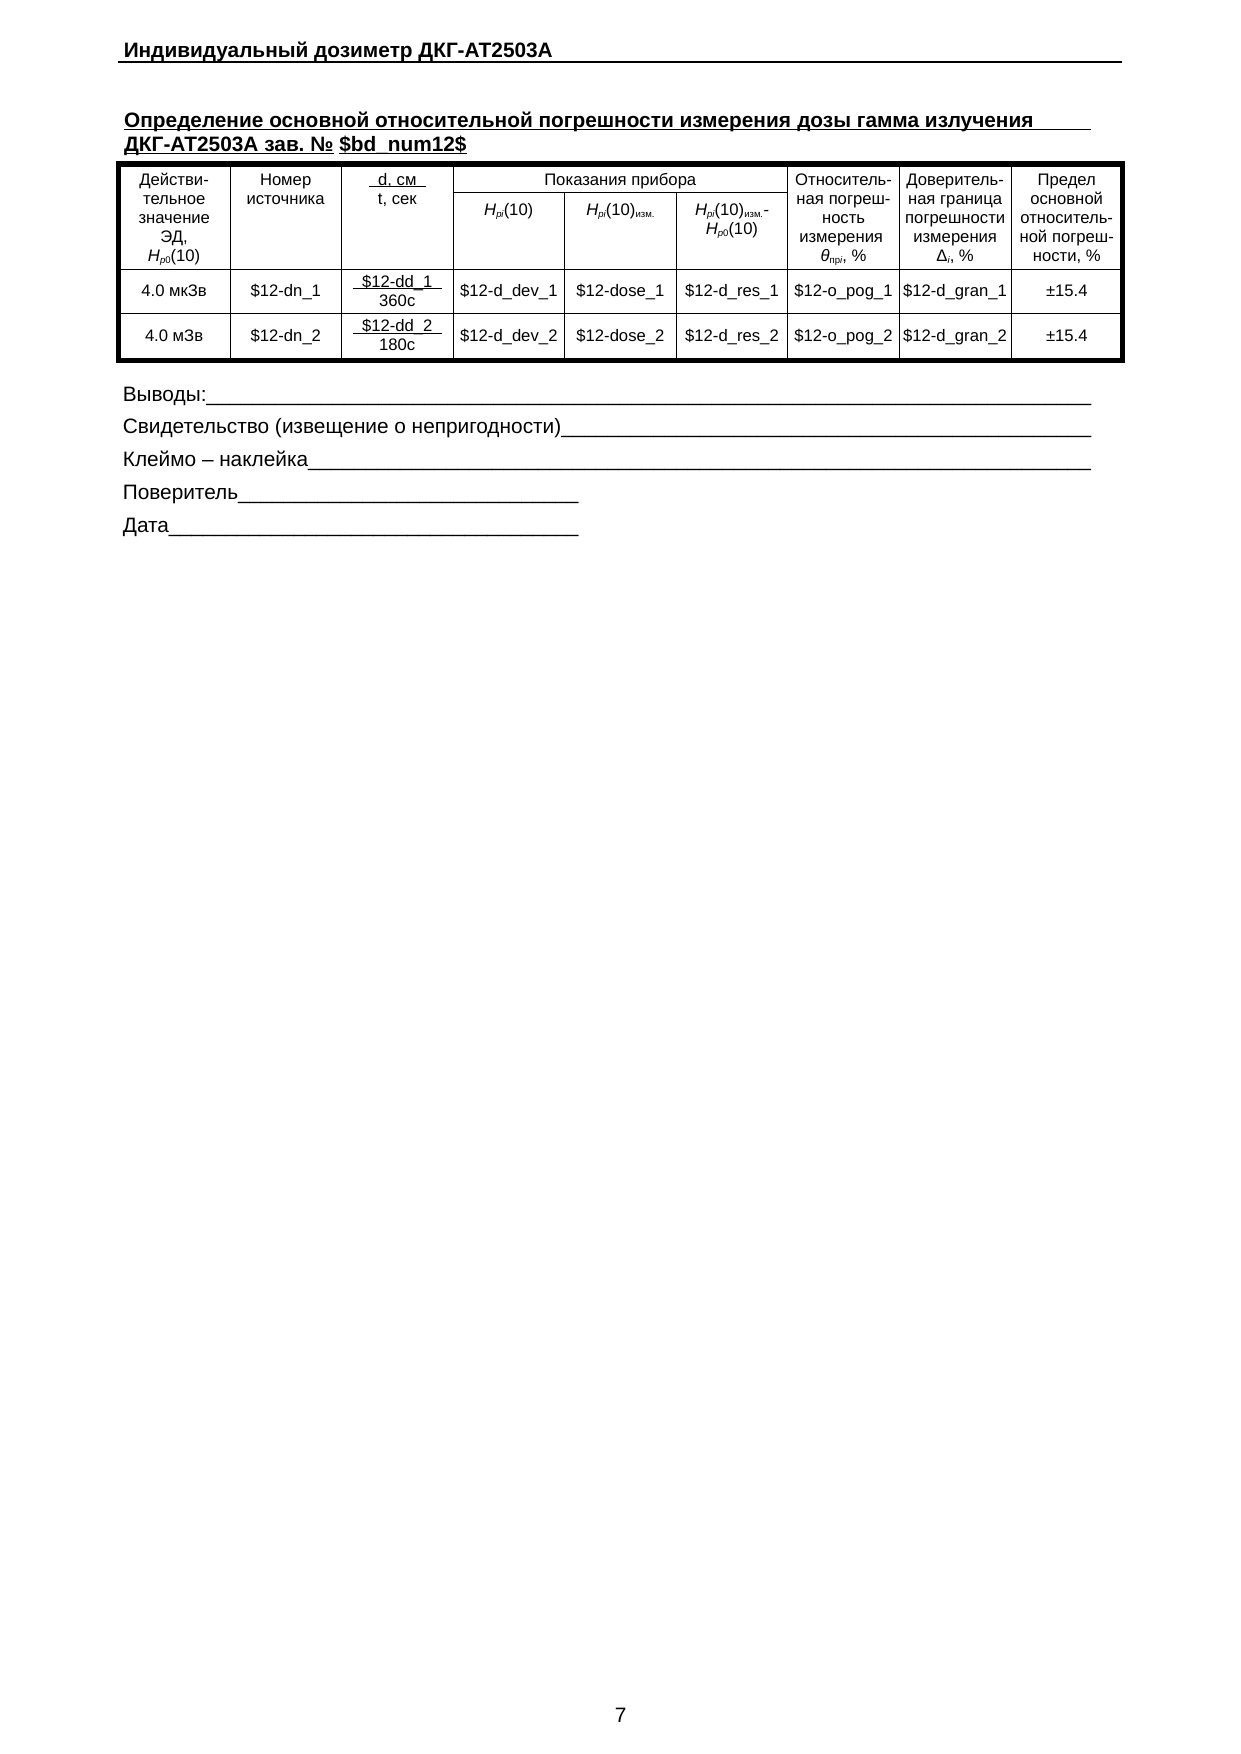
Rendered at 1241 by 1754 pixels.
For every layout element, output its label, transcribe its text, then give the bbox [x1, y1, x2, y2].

table_cell ±15.4 [1012, 314, 1120, 357]
table_cell $12-dd_2 180c [342, 314, 453, 357]
table_cell Действи-тельное значение ЭД, Hp0(10) [121, 167, 230, 268]
table_cell $12-o_pog_2 [788, 314, 899, 357]
table_cell $12-d_dev_1 [454, 270, 564, 313]
table_cell $12-d_dev_2 [454, 314, 564, 357]
table_header Определение основной относительной погрешности измерения дозы гамма излучения ДКГ-АТ2503A зав. № $bd_num12$ [118, 93, 1122, 161]
table_cell Предел основной относитель-ной погреш-ности, % [1012, 167, 1120, 268]
table_cell $12-dose_2 [565, 314, 676, 357]
table_header Выводы: [118, 377, 1122, 410]
table_cell Поверитель [118, 476, 1122, 509]
table_cell Доверитель-ная граница погрешности измерения Δi, % [900, 167, 1011, 268]
table_cell Hpi(10) [454, 193, 564, 268]
table_cell $12-d_gran_2 [900, 314, 1011, 357]
table_cell $12-d_res_1 [677, 270, 787, 313]
table_cell $12-dn_1 [231, 270, 341, 313]
table_cell $12-d_gran_1 [900, 270, 1011, 313]
table_cell ±15.4 [1012, 270, 1120, 313]
table_cell Относитель-ная погреш-ность измерения θпрi, % [788, 167, 899, 268]
table_cell Показания прибора [454, 167, 787, 192]
table_cell Дата [118, 509, 1122, 542]
table_cell Hpi(10)изм. [565, 193, 676, 268]
table_cell $12-dd_1 360c [342, 270, 453, 313]
table_cell $12-o_pog_1 [788, 270, 899, 313]
table_cell Клеймо – наклейка [118, 443, 1122, 476]
table_cell Свидетельство (извещение о непригодности) [118, 410, 1122, 443]
table_cell 4.0 мЗв [121, 314, 230, 357]
table_cell Номер источника [231, 167, 341, 268]
table_cell $12-d_res_2 [677, 314, 787, 357]
table_cell $12-dose_1 [565, 270, 676, 313]
table_cell d, см t, сек [342, 167, 453, 268]
table_cell 4.0 мкЗв [121, 270, 230, 313]
table_cell Hpi(10)изм.-Hp0(10) [677, 193, 787, 268]
table_cell $12-dn_2 [231, 314, 341, 357]
